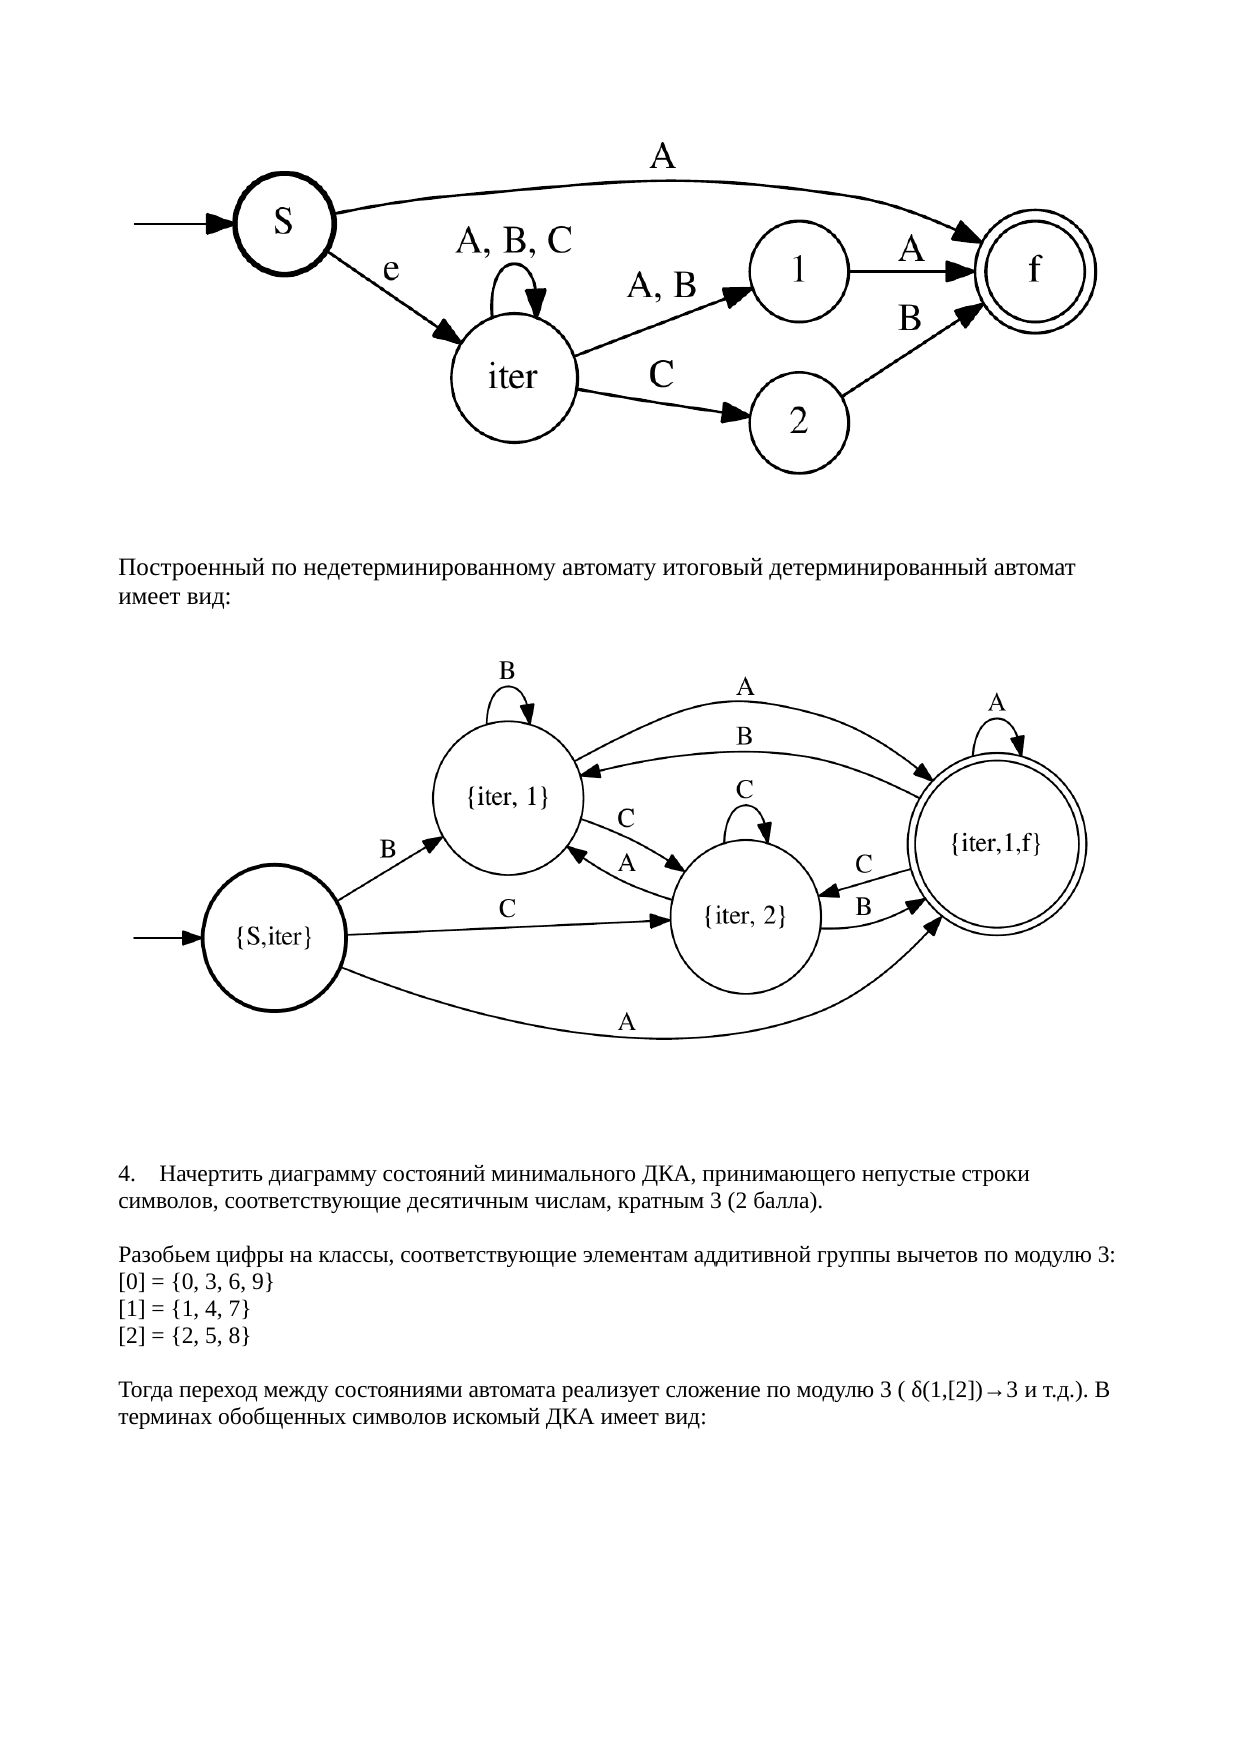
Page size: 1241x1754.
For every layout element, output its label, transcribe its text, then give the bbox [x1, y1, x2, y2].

text [0] = {0, 3, 6, 9} [118, 1268, 1122, 1294]
table_header [118, 118, 1122, 523]
text [1] = {1, 4, 7} [118, 1294, 1122, 1322]
picture [123, 644, 1117, 1065]
table_header [118, 638, 1122, 1104]
text 4. Начертить диаграмму состояний минимального ДКА, принимающего непустые строки символов, соответствующие десятичным числам, кратным 3 (2 балла). [118, 1160, 1122, 1214]
picture [123, 123, 1117, 484]
text Построенный по недетерминированному автомату итоговый детерминированный автомат имеет вид: [118, 552, 1122, 609]
text [2] = {2, 5, 8} [118, 1322, 1122, 1348]
text Тогда переход между состояниями автомата реализует сложение по модулю 3 ( δ(1,[2])→3 и т.д.). В терминах обобщенных символов искомый ДКА имеет вид: [118, 1376, 1122, 1429]
text Разобьем цифры на классы, соответствующие элементам аддитивной группы вычетов по модулю 3: [118, 1241, 1122, 1268]
